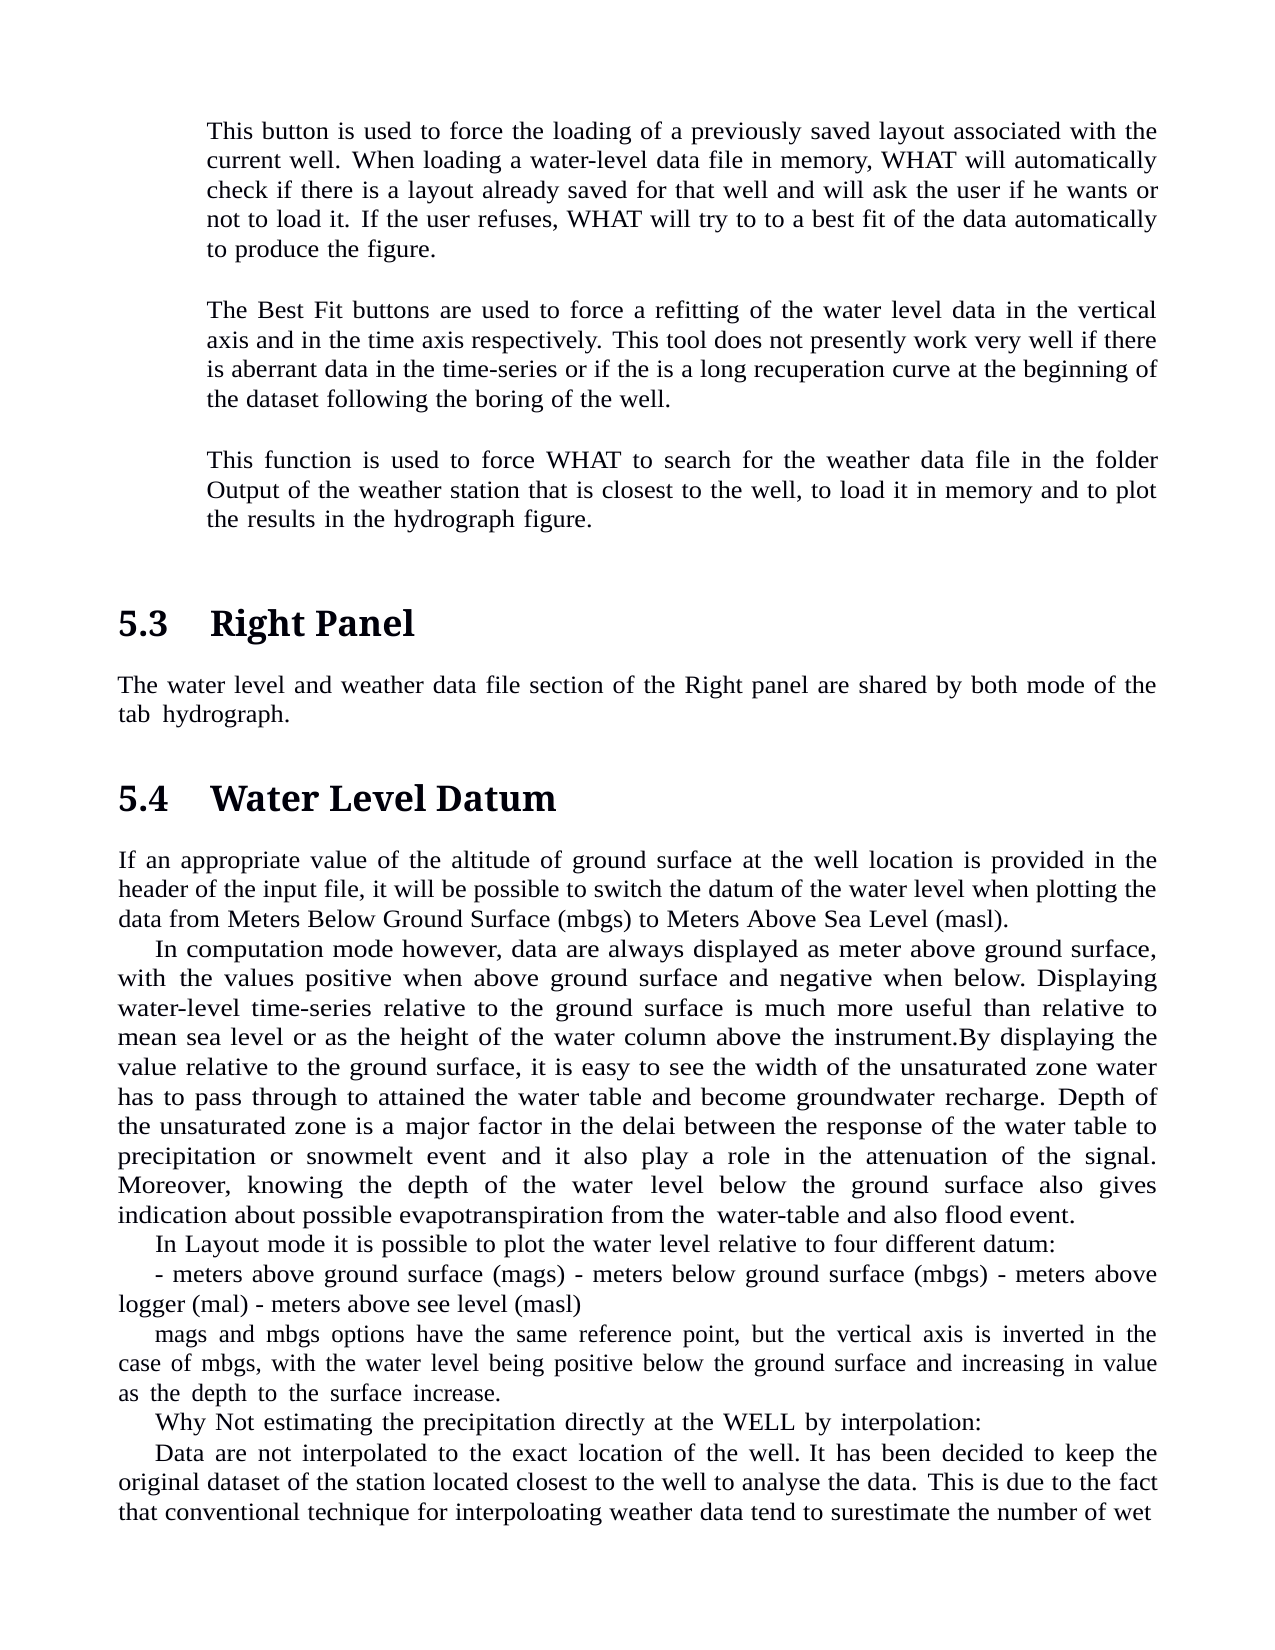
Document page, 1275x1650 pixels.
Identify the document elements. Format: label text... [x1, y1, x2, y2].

text The Best Fit buttons are used to force a refitting of the water level data in the vertical axis and in the time axis respectively. This tool does not presently work very well if there is aberrant data in the time-series or if the is a long recuperation curve at the beginning of the dataset following the boring of the well. [206, 295, 1157, 413]
text The water level and weather data file section of the Right panel are shared by both mode of the tab hydrograph. [117, 670, 1157, 728]
text In Layout mode it is possible to plot the water level relative to four different datum: [155, 1229, 1169, 1258]
text - meters above ground surface (mags) - meters below ground surface (mbgs) - meters above logger (mal) - meters above see level (masl) [118, 1259, 1157, 1318]
text In computation mode however, data are always displayed as meter above ground surface, with the values positive when above ground surface and negative when below. Displaying water-level time-series relative to the ground surface is much more useful than relative to mean sea level or as the height of the water column above the instrument.By displaying the value relative to the ground surface, it is easy to see the width of the unsaturated zone water has to pass through to attained the water table and become groundwater recharge. Depth of the unsaturated zone is a major factor in the delai between the response of the water table to precipitation or snowmelt event and it also play a role in the attenuation of the signal. Moreover, knowing the depth of the water level below the ground surface also gives indication about possible evapotranspiration from the water-table and also flood event. [117, 934, 1158, 1229]
text This button is used to force the loading of a previously saved layout associated with the current well. When loading a water-level data file in memory, WHAT will automatically check if there is a layout already saved for that well and will ask the user if he wants or not to load it. If the user refuses, WHAT will try to to a best fit of the data automatically to produce the figure. [206, 116, 1158, 263]
list Right Panel [118, 598, 1169, 646]
text If an appropriate value of the altitude of ground surface at the well location is provided in the header of the input file, it will be possible to switch the datum of the water level when plotting the data from Meters Below Ground Surface (mbgs) to Meters Above Sea Level (masl). [118, 845, 1157, 933]
text This function is used to force WHAT to search for the weather data file in the folder Output of the weather station that is closest to the well, to load it in memory and to plot the results in the hydrograph figure. [206, 445, 1158, 533]
text Data are not interpolated to the exact location of the well. It has been decided to keep the original dataset of the station located closest to the well to analyse the data. This is due to the fact that conventional technique for interpoloating weather data tend to surestimate the number of wet [118, 1438, 1158, 1526]
text Why Not estimating the precipitation directly at the WELL by interpolation: [155, 1407, 1169, 1436]
text mags and mbgs options have the same reference point, but the vertical axis is inverted in the case of mbgs, with the water level being positive below the ground surface and increasing in value as the depth to the surface increase. [118, 1319, 1157, 1407]
list Water Level Datum [118, 773, 1169, 821]
